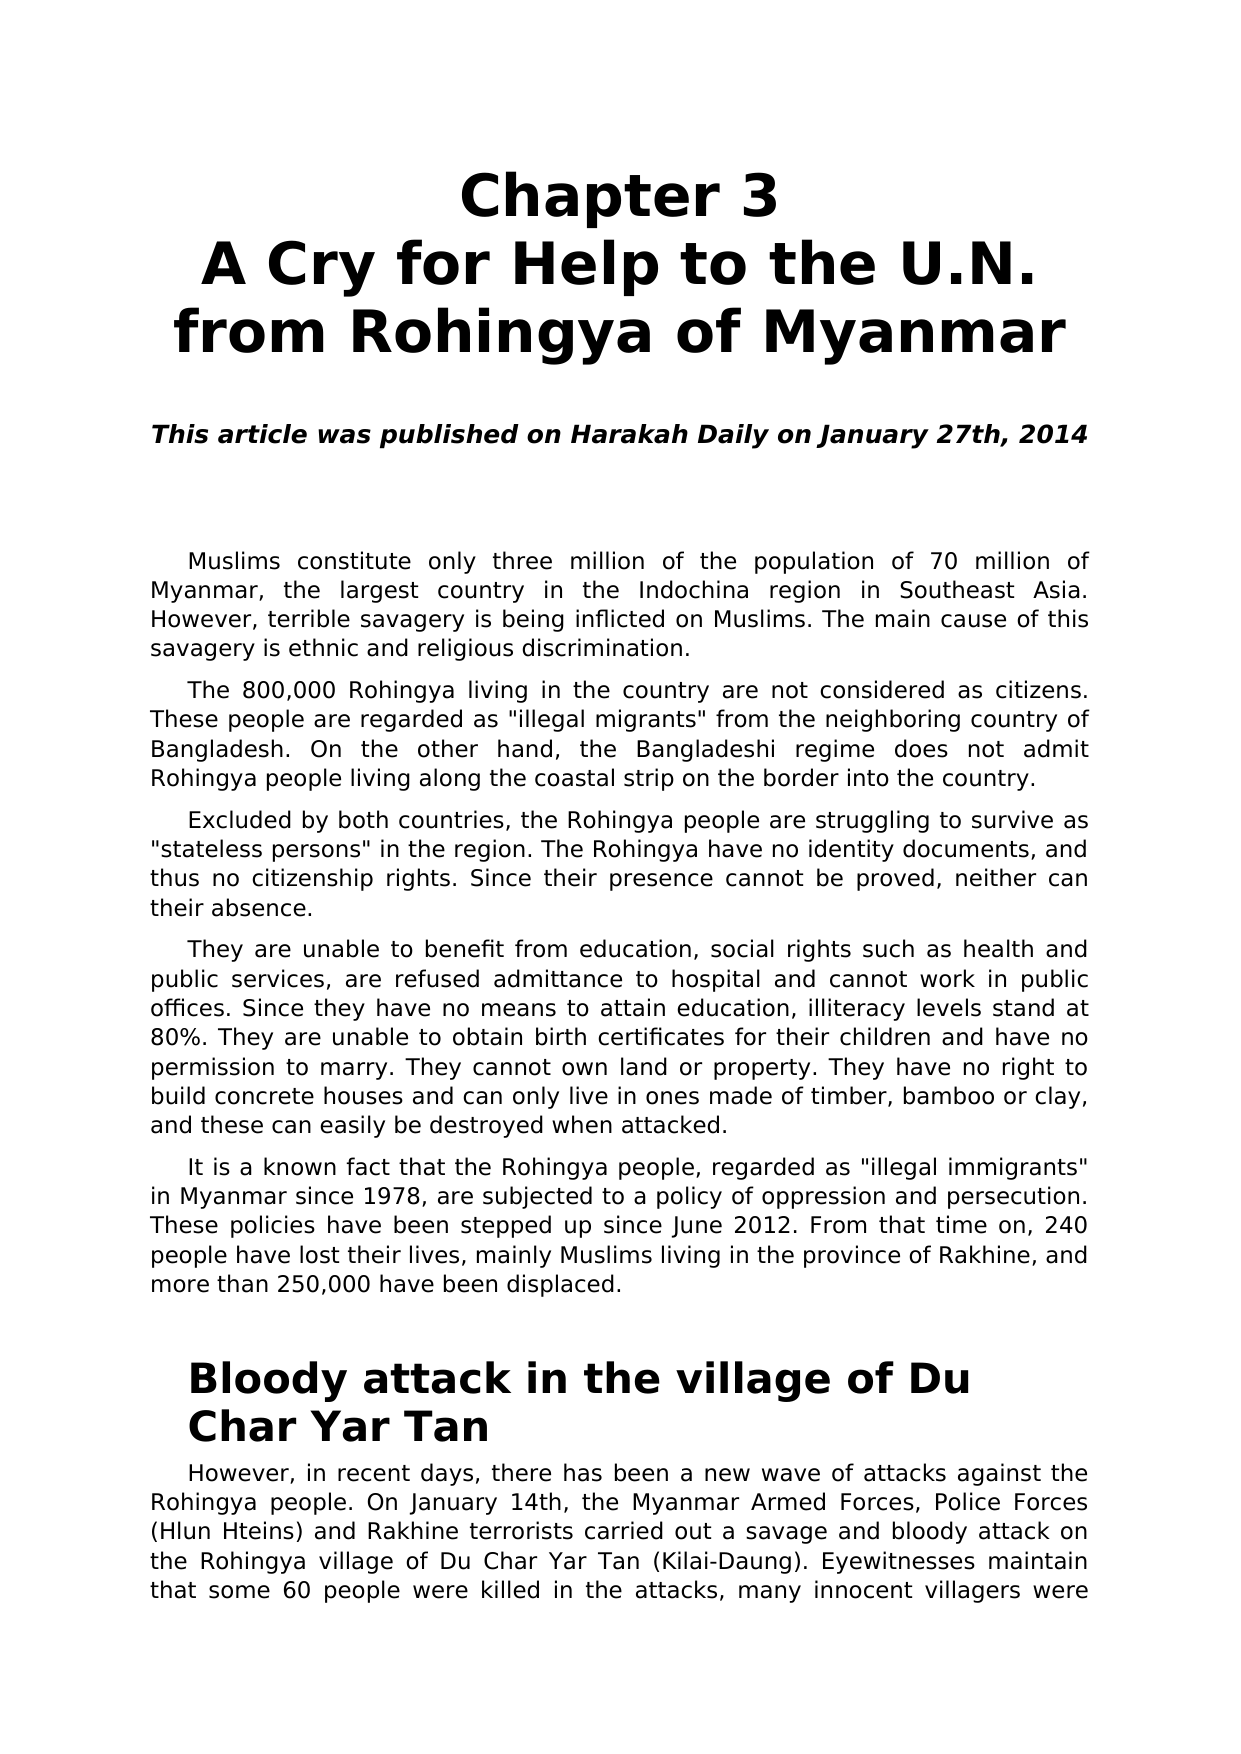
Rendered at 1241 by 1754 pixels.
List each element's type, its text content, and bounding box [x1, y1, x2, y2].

text They are unable to benefit from education, social rights such as health and public services, are refused admittance to hospital and cannot work in public offices. Since they have no means to attain education, illiteracy levels stand at 80%. They are unable to obtain birth certificates for their children and have no permission to marry. They cannot own land or property. They have no right to build concrete houses and can only live in ones made of timber, bamboo or clay, and these can easily be destroyed when attacked. [150, 937, 1090, 1139]
subtitle Bloody attack in the village of Du Char Yar Tan [187, 1354, 1090, 1452]
subtitle Chapter 3 A Cry for Help to the U.N. from Rohingya of Myanmar [150, 162, 1090, 366]
text The 800,000 Rohingya living in the country are not considered as citizens. These people are regarded as "illegal migrants" from the neighboring country of Bangladesh. On the other hand, the Bangladeshi regime does not admit Rohingya people living along the coastal strip on the border into the country. [150, 677, 1090, 792]
text This article was published on Harakah Daily on January 27th, 2014 [150, 421, 1090, 450]
text Muslims constitute only three million of the population of 70 million of Myanmar, the largest country in the Indochina region in Southeast Asia. However, terrible savagery is being inflicted on Muslims. The main cause of this savagery is ethnic and religious discrimination. [150, 548, 1090, 662]
text However, in recent days, there has been a new wave of attacks against the Rohingya people. On January 14th, the Myanmar Armed Forces, Police Forces (Hlun Hteins) and Rakhine terrorists carried out a savage and bloody attack on the Rohingya village of Du Char Yar Tan (Kilai-Daung). Eyewitnesses maintain that some 60 people were killed in the attacks, many innocent villagers were [150, 1460, 1090, 1604]
text Excluded by both countries, the Rohingya people are struggling to survive as "stateless persons" in the region. The Rohingya have no identity documents, and thus no citizenship rights. Since their presence cannot be proved, neither can their absence. [150, 807, 1090, 921]
text It is a known fact that the Rohingya people, regarded as "illegal immigrants" in Myanmar since 1978, are subjected to a policy of oppression and persecution. These policies have been stepped up since June 2012. From that time on, 240 people have lost their lives, mainly Muslims living in the province of Rakhine, and more than 250,000 have been displaced. [150, 1154, 1090, 1298]
